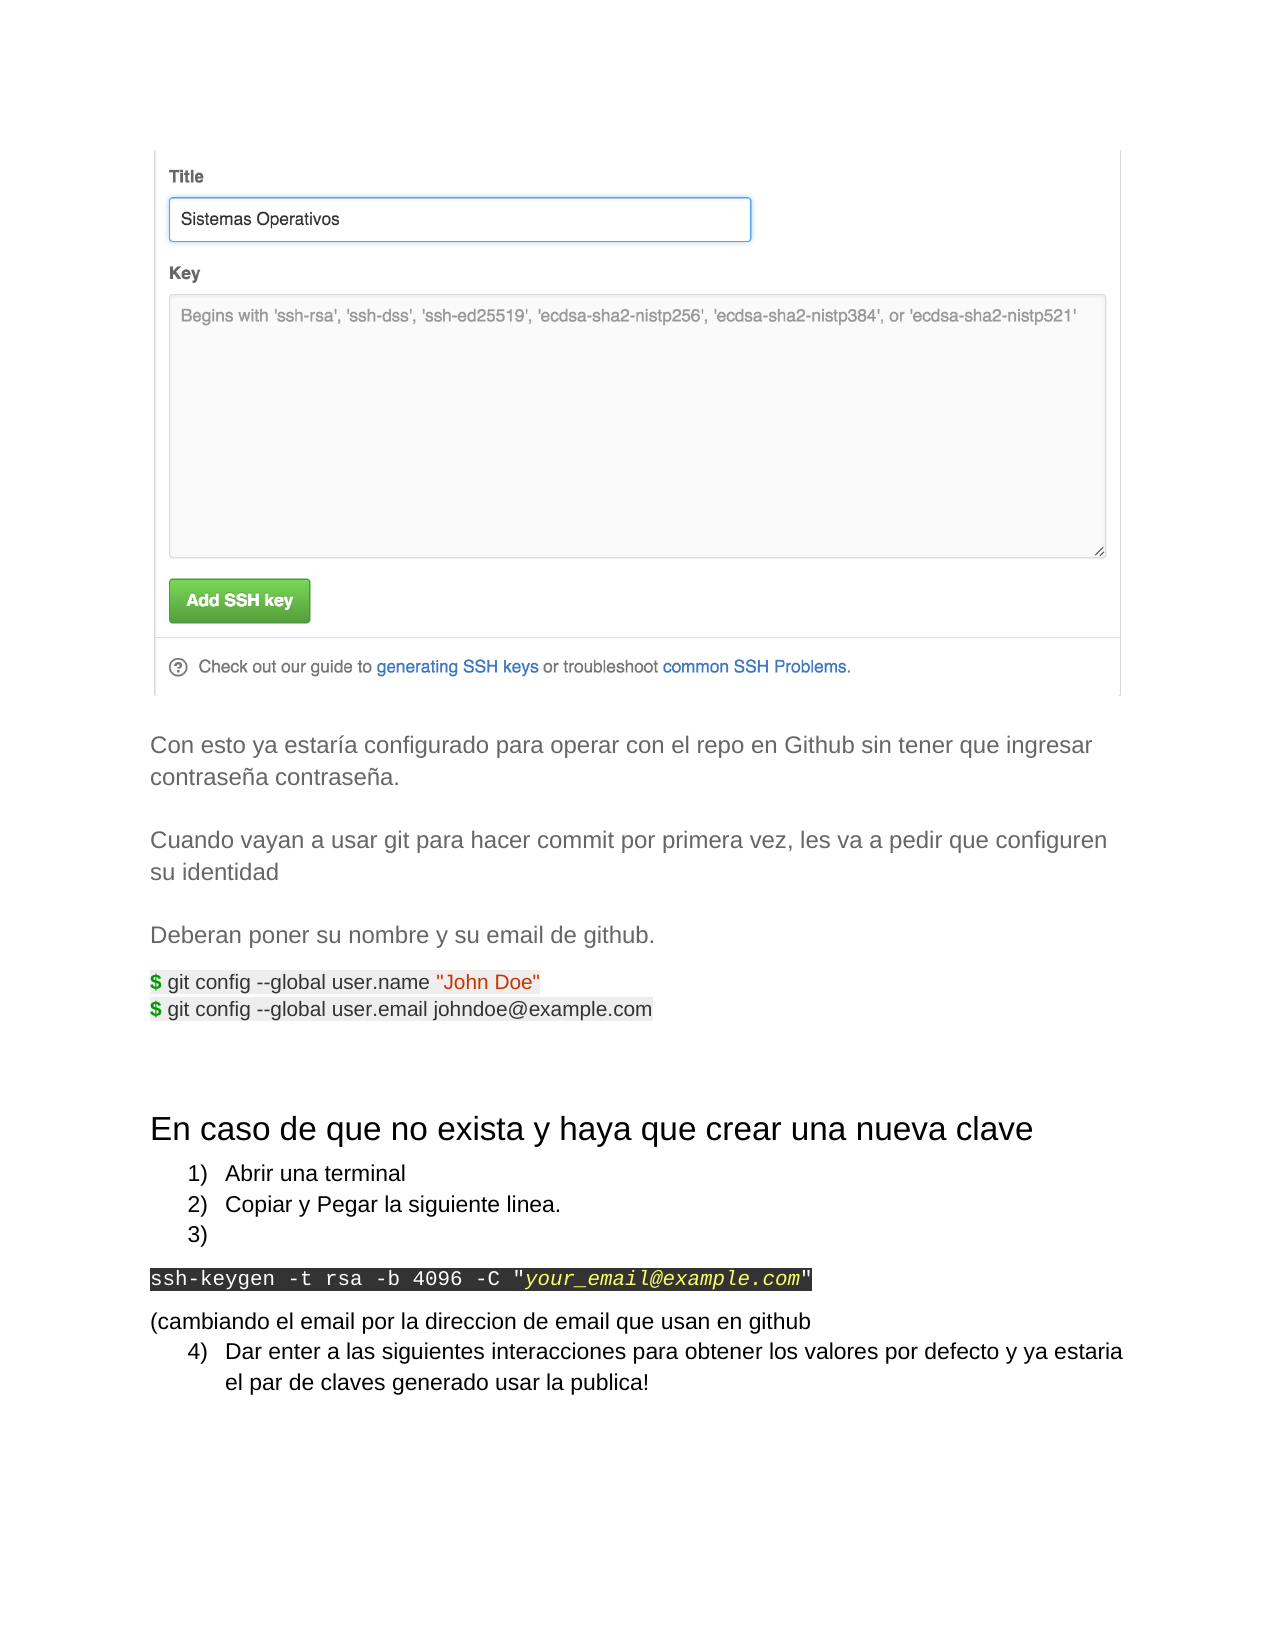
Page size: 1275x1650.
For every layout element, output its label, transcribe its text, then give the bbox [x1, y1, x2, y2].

text Deberan poner su nombre y su email de github. [150, 921, 1125, 949]
list Abrir una terminal [187, 1160, 1125, 1187]
picture [150, 150, 1125, 696]
list Copiar y Pegar la siguiente linea. [187, 1191, 1125, 1217]
text Cuando vayan a usar git para hacer commit por primera vez, les va a pedir que configuren su identidad [150, 826, 1125, 886]
text Con esto ya estaría configurado para operar con el repo en Github sin tener que ingresar contraseña contraseña. [150, 731, 1125, 791]
list Dar enter a las siguientes interacciones para obtener los valores por defecto y ya estaria el par de claves generado usar la publica! [187, 1338, 1125, 1395]
text (cambiando el email por la direccion de email que usan en github [150, 1308, 1125, 1334]
text $ git config --global user.name "John Doe" $ git config --global user.email johndoe@example.com [150, 970, 1125, 1021]
subtitle En caso de que no exista y haya que crear una nueva clave [150, 1109, 1125, 1148]
text ssh-keygen -t rsa -b 4096 -C "your_email@example.com" [150, 1268, 1125, 1291]
